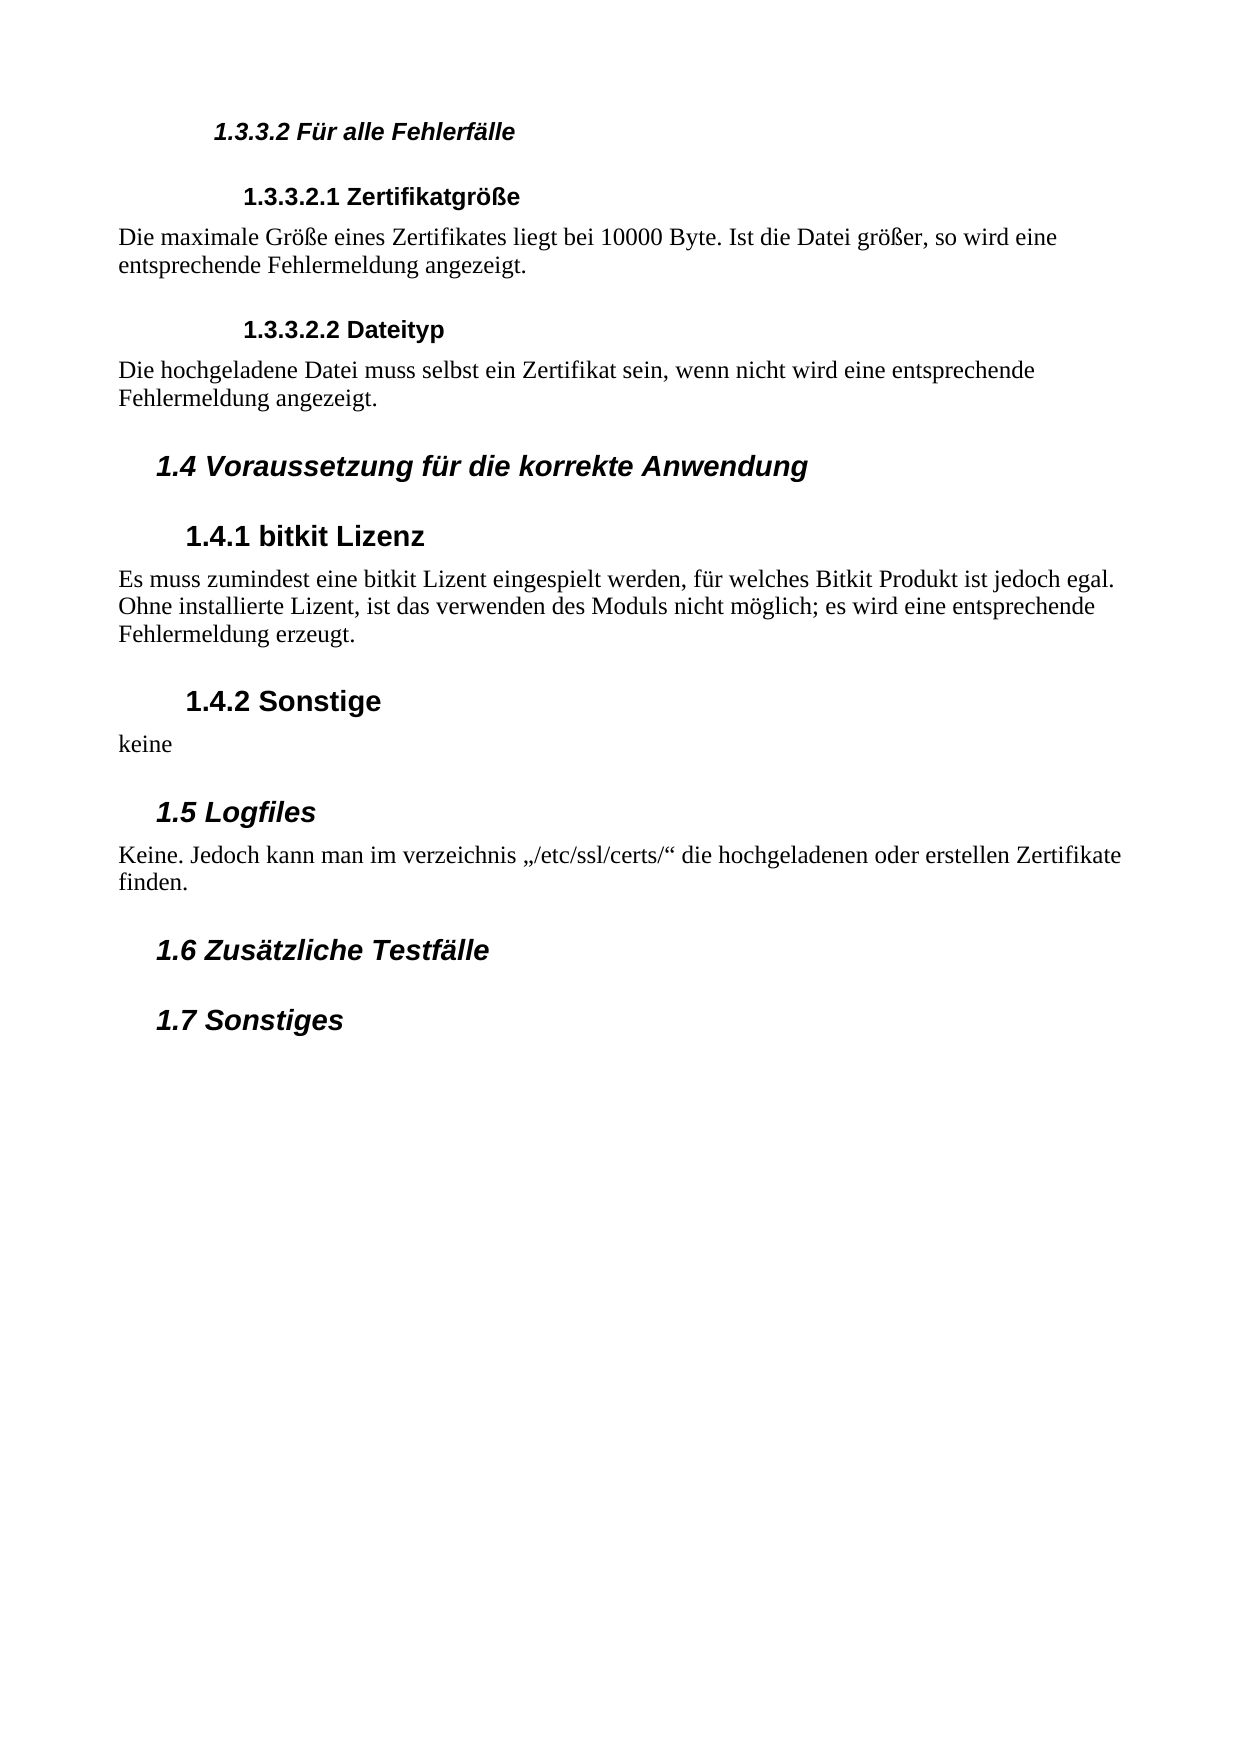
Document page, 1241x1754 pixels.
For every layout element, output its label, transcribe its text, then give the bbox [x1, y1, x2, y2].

subtitle Voraussetzung für die korrekte Anwendung [148, 449, 1122, 482]
subtitle Dateityp [236, 316, 1122, 344]
text keine [118, 731, 1122, 758]
subtitle bitkit Lizenz [177, 520, 1122, 552]
subtitle Logfiles [148, 796, 1122, 828]
text Die hochgeladene Datei muss selbst ein Zertifikat sein, wenn nicht wird eine entsprechende Fehlermeldung angezeigt. [118, 357, 1122, 412]
text Keine. Jedoch kann man im verzeichnis „/etc/ssl/certs/“ die hochgeladenen oder erstellen Zertifikate finden. [118, 841, 1122, 896]
text Die maximale Größe eines Zertifikates liegt bei 10000 Byte. Ist die Datei größer, so wird eine entsprechende Fehlermeldung angezeigt. [118, 223, 1122, 279]
subtitle Zusätzliche Testfälle [148, 934, 1122, 966]
text Es muss zumindest eine bitkit Lizent eingespielt werden, für welches Bitkit Produkt ist jedoch egal. Ohne installierte Lizent, ist das verwenden des Moduls nicht möglich; es wird eine entsprechende Fehlermeldung erzeugt. [118, 565, 1122, 648]
subtitle Für alle Fehlerfälle [207, 118, 1122, 146]
subtitle Sonstige [177, 685, 1122, 718]
subtitle Zertifikatgröße [236, 183, 1122, 211]
subtitle Sonstiges [148, 1004, 1122, 1036]
